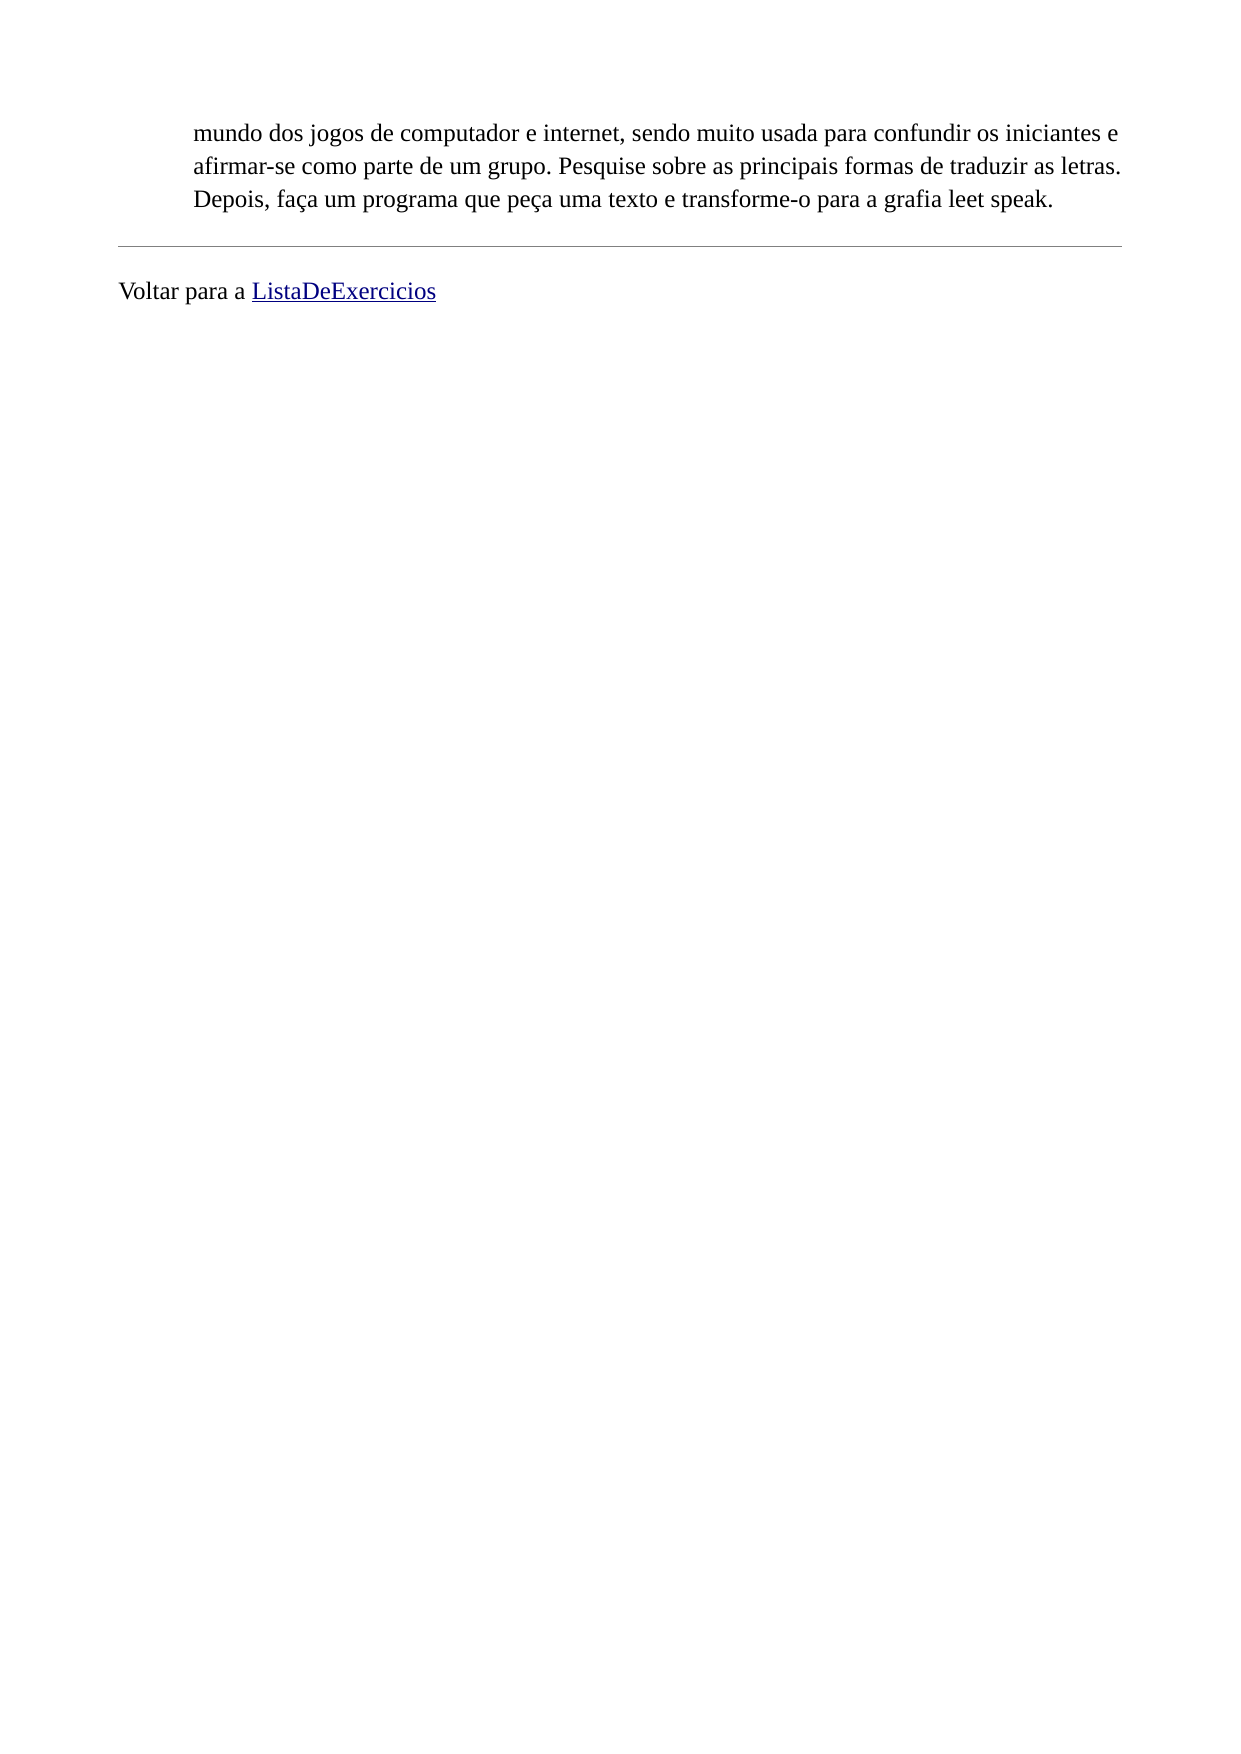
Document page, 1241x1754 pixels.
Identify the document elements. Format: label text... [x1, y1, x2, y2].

text Voltar para a ListaDeExercicios [118, 276, 1122, 305]
list mundo dos jogos de computador e internet, sendo muito usada para confundir os iniciantes e afirmar-se como parte de um grupo. Pesquise sobre as principais formas de traduzir as letras. Depois, faça um programa que peça uma texto e transforme-o para a grafia leet speak. [156, 118, 1122, 213]
